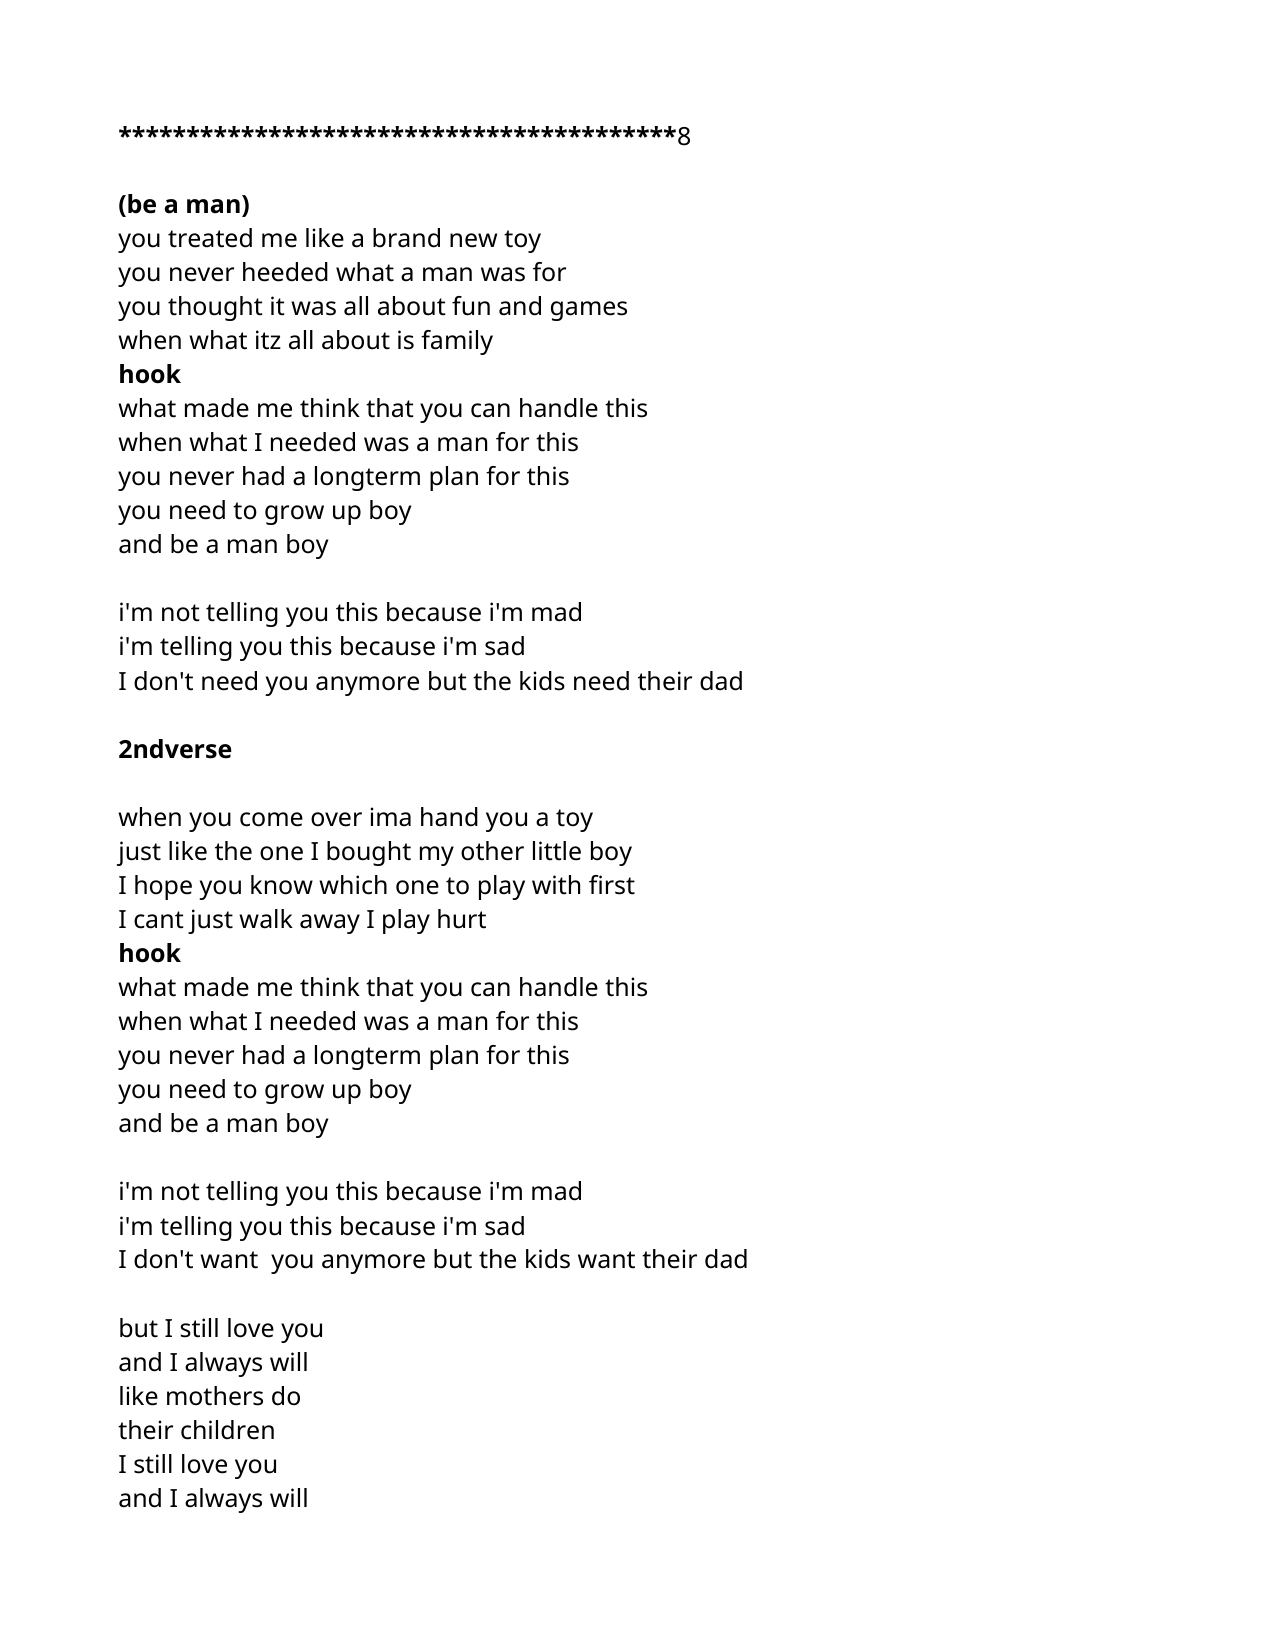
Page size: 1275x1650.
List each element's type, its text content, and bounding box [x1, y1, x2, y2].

text *****************************************8 [118, 118, 1157, 152]
text their children [118, 1412, 1157, 1447]
text I hope you know which one to play with first [118, 867, 1157, 902]
text you never had a longterm plan for this [118, 459, 1157, 493]
text and I always will [118, 1481, 1157, 1515]
text just like the one I bought my other little boy [118, 833, 1157, 867]
text you treated me like a brand new toy [118, 220, 1157, 254]
text (be a man) [118, 186, 1157, 220]
text when what itz all about is family [118, 322, 1157, 357]
text when what I needed was a man for this [118, 1004, 1157, 1038]
text i'm not telling you this because i'm mad [118, 595, 1157, 629]
text hook [118, 936, 1157, 970]
text you need to grow up boy [118, 1072, 1157, 1106]
text I don't want you anymore but the kids want their dad [118, 1242, 1157, 1276]
text what made me think that you can handle this [118, 391, 1157, 425]
text I still love you [118, 1447, 1157, 1481]
text and be a man boy [118, 527, 1157, 561]
text you never had a longterm plan for this [118, 1038, 1157, 1072]
text you never heeded what a man was for [118, 254, 1157, 288]
text i'm telling you this because i'm sad [118, 1208, 1157, 1242]
text but I still love you [118, 1310, 1157, 1344]
text and I always will [118, 1344, 1157, 1378]
text what made me think that you can handle this [118, 970, 1157, 1004]
text when what I needed was a man for this [118, 425, 1157, 459]
text you thought it was all about fun and games [118, 288, 1157, 322]
text i'm telling you this because i'm sad [118, 629, 1157, 663]
text i'm not telling you this because i'm mad [118, 1174, 1157, 1208]
text when you come over ima hand you a toy [118, 799, 1157, 833]
text hook [118, 357, 1157, 391]
text 2ndverse [118, 731, 1157, 765]
text and be a man boy [118, 1106, 1157, 1140]
text like mothers do [118, 1378, 1157, 1412]
text I don't need you anymore but the kids need their dad [118, 663, 1157, 697]
text you need to grow up boy [118, 493, 1157, 527]
text I cant just walk away I play hurt [118, 902, 1157, 936]
